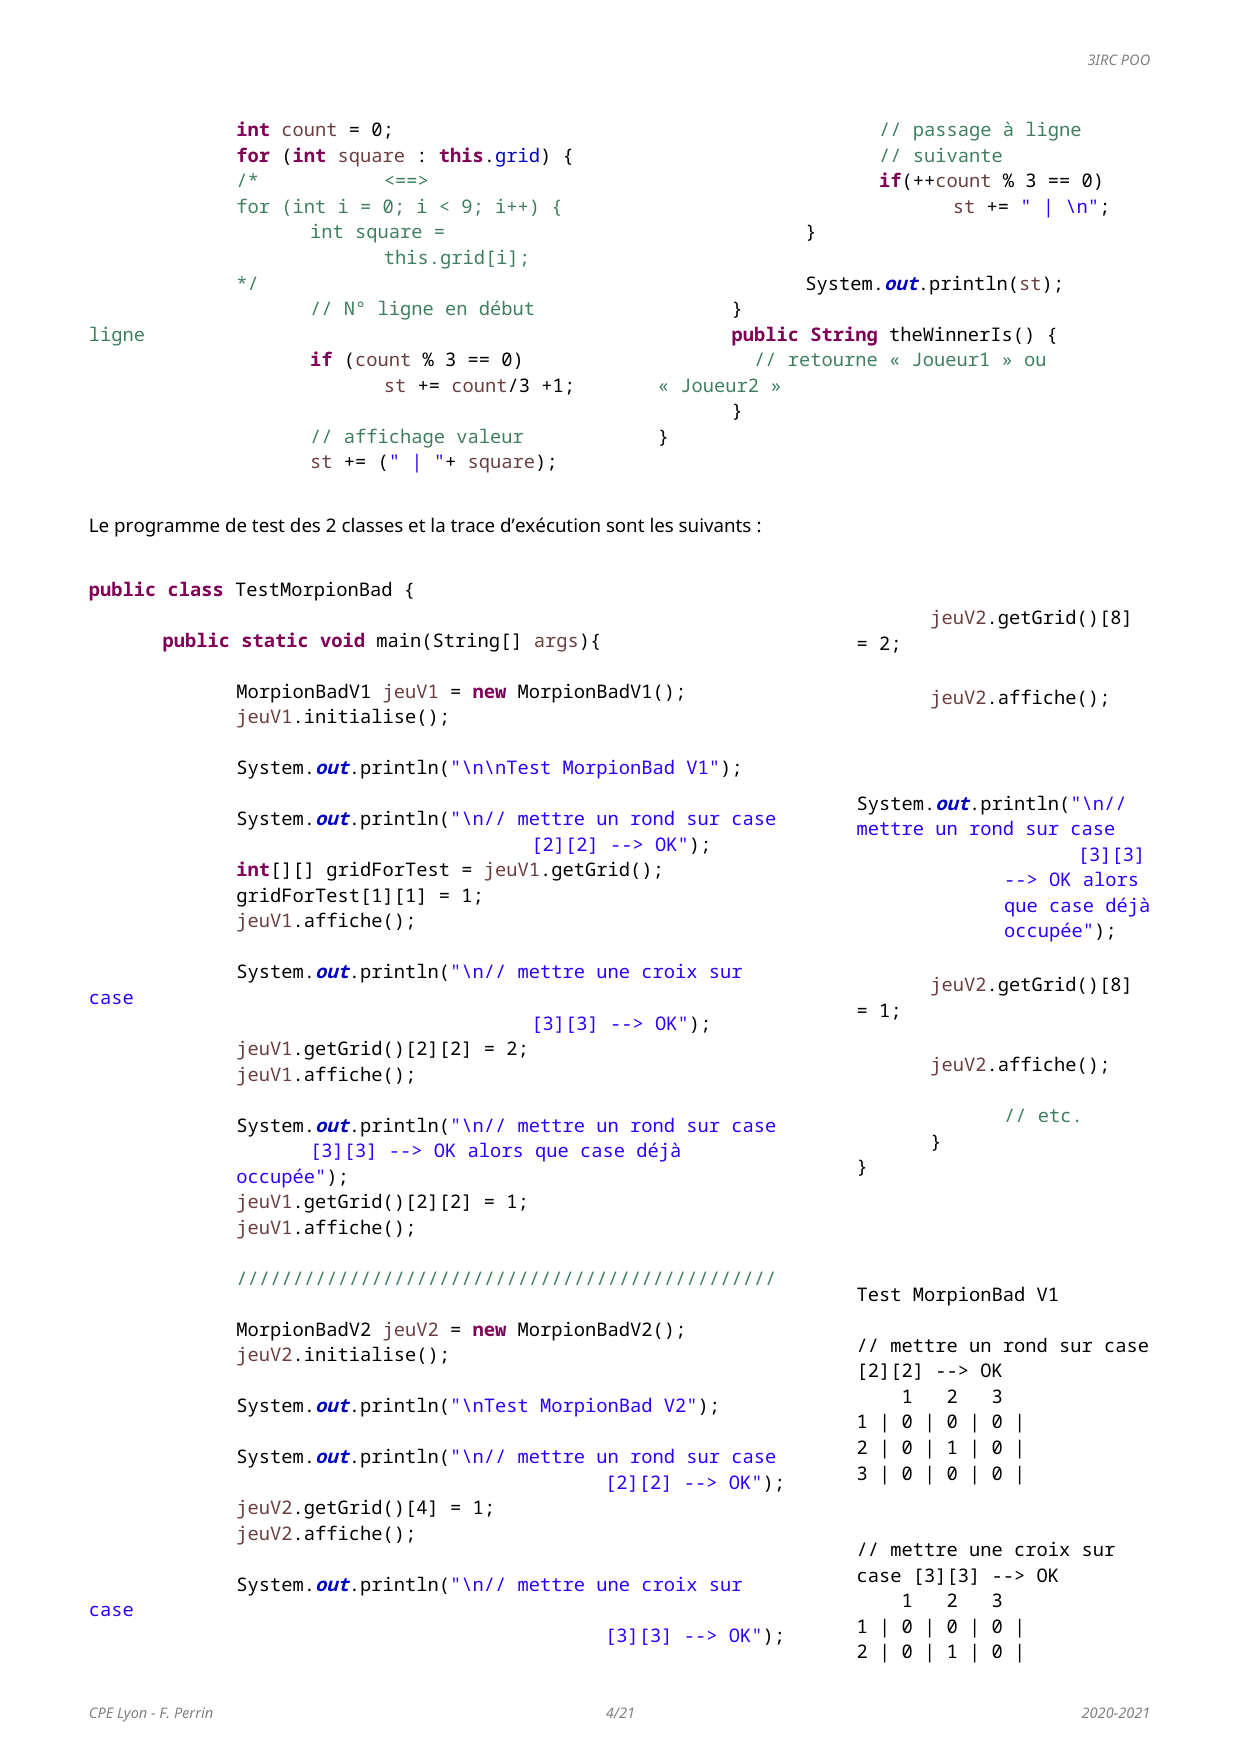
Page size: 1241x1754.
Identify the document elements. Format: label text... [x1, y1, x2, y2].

text System.out.println("\n// mettre une croix sur case [89, 1571, 797, 1622]
text // passage à ligne [658, 117, 1152, 142]
text 1 | 0 | 0 | 0 | [856, 1613, 1152, 1638]
text // mettre un rond sur case [2][2] --> OK [856, 1332, 1152, 1383]
text jeuV1.affiche(); [89, 908, 797, 933]
text jeuV2.affiche(); [856, 656, 1152, 710]
text System.out.println("\n// mettre une croix sur case [89, 959, 797, 1010]
text MorpionBadV1 jeuV1 = new MorpionBadV1(); [89, 678, 797, 703]
text public class TestMorpionBad { [89, 576, 797, 601]
text } [658, 219, 1152, 244]
text // N° ligne en début ligne [89, 295, 583, 346]
text [2][2] --> OK"); [457, 831, 797, 857]
text /* <==> [162, 168, 583, 193]
text //////////////////////////////////////////////// [89, 1265, 797, 1291]
text System.out.println("\n// mettre un rond sur case [236, 1112, 797, 1137]
text jeuV2.getGrid()[8] = 1; [856, 943, 1152, 1023]
text // suivante [805, 142, 1152, 168]
text int square = [236, 219, 583, 244]
text for (int i = 0; i < 9; i++) { [162, 193, 583, 219]
text System.out.println("\nTest MorpionBad V2"); [89, 1393, 797, 1418]
text this.grid[i]; [384, 244, 583, 270]
text 1 2 3 [856, 1383, 1152, 1409]
text */ [162, 270, 583, 295]
text } [856, 1153, 1152, 1179]
text // retourne « Joueur1 » ou « Joueur2 » [658, 346, 1152, 397]
text jeuV1.getGrid()[2][2] = 2; [89, 1035, 797, 1061]
text 1 | 0 | 0 | 0 | [856, 1409, 1152, 1434]
text System.out.println("\n\nTest MorpionBad V1"); [89, 754, 797, 780]
text jeuV2.initialise(); [89, 1342, 797, 1367]
text jeuV2.getGrid()[8] = 2; [856, 576, 1152, 656]
text // mettre une croix sur case [3][3] --> OK [856, 1536, 1152, 1587]
text jeuV1.initialise(); [89, 703, 797, 729]
text } [658, 295, 1152, 321]
text 2 | 0 | 1 | 0 | [856, 1638, 1152, 1664]
text System.out.println("\n// mettre un rond sur case [89, 1444, 797, 1469]
text public String theWinnerIs() { [658, 321, 1152, 346]
text } [658, 423, 1152, 448]
text gridForTest[1][1] = 1; [89, 882, 797, 908]
text if(++count % 3 == 0) [658, 168, 1152, 193]
text 1 2 3 [856, 1587, 1152, 1613]
text st += (" | "+ square); [89, 448, 583, 474]
text 2 | 0 | 1 | 0 | [856, 1434, 1152, 1460]
text 3 | 0 | 0 | 0 | [856, 1460, 1152, 1485]
text [3][3] --> OK"); [457, 1010, 797, 1035]
text } [658, 397, 1152, 423]
text st += count/3 +1; [89, 372, 583, 397]
text System.out.println("\n// mettre un rond sur case [856, 736, 1152, 841]
text [3][3] --> OK alors que case déjà occupée"); [1004, 841, 1152, 943]
text jeuV1.affiche(); [89, 1061, 797, 1086]
text jeuV1.affiche(); [89, 1214, 797, 1239]
text public static void main(String[] args){ [89, 627, 797, 652]
text int count = 0; [89, 117, 583, 142]
text jeuV2.affiche(); [856, 1023, 1152, 1077]
text [3][3] --> OK alors que case déjà occupée"); [236, 1137, 797, 1188]
text jeuV2.getGrid()[4] = 1; [89, 1495, 797, 1520]
text System.out.println("\n// mettre un rond sur case [89, 806, 797, 831]
text for (int square : this.grid) { [89, 142, 583, 168]
text Le programme de test des 2 classes et la trace d’exécution sont les suivants : [89, 512, 1152, 538]
text jeuV1.getGrid()[2][2] = 1; [89, 1188, 797, 1214]
text } [856, 1128, 1152, 1153]
text [3][3] --> OK"); [531, 1622, 797, 1648]
text st += " | \n"; [658, 193, 1152, 219]
text // etc. [930, 1102, 1152, 1128]
text int[][] gridForTest = jeuV1.getGrid(); [89, 857, 797, 882]
text MorpionBadV2 jeuV2 = new MorpionBadV2(); [89, 1316, 797, 1342]
text if (count % 3 == 0) [89, 346, 583, 372]
text [2][2] --> OK"); [531, 1469, 797, 1495]
text Test MorpionBad V1 [856, 1281, 1152, 1307]
text jeuV2.affiche(); [89, 1520, 797, 1546]
text // affichage valeur [89, 423, 583, 448]
text System.out.println(st); [731, 270, 1152, 295]
